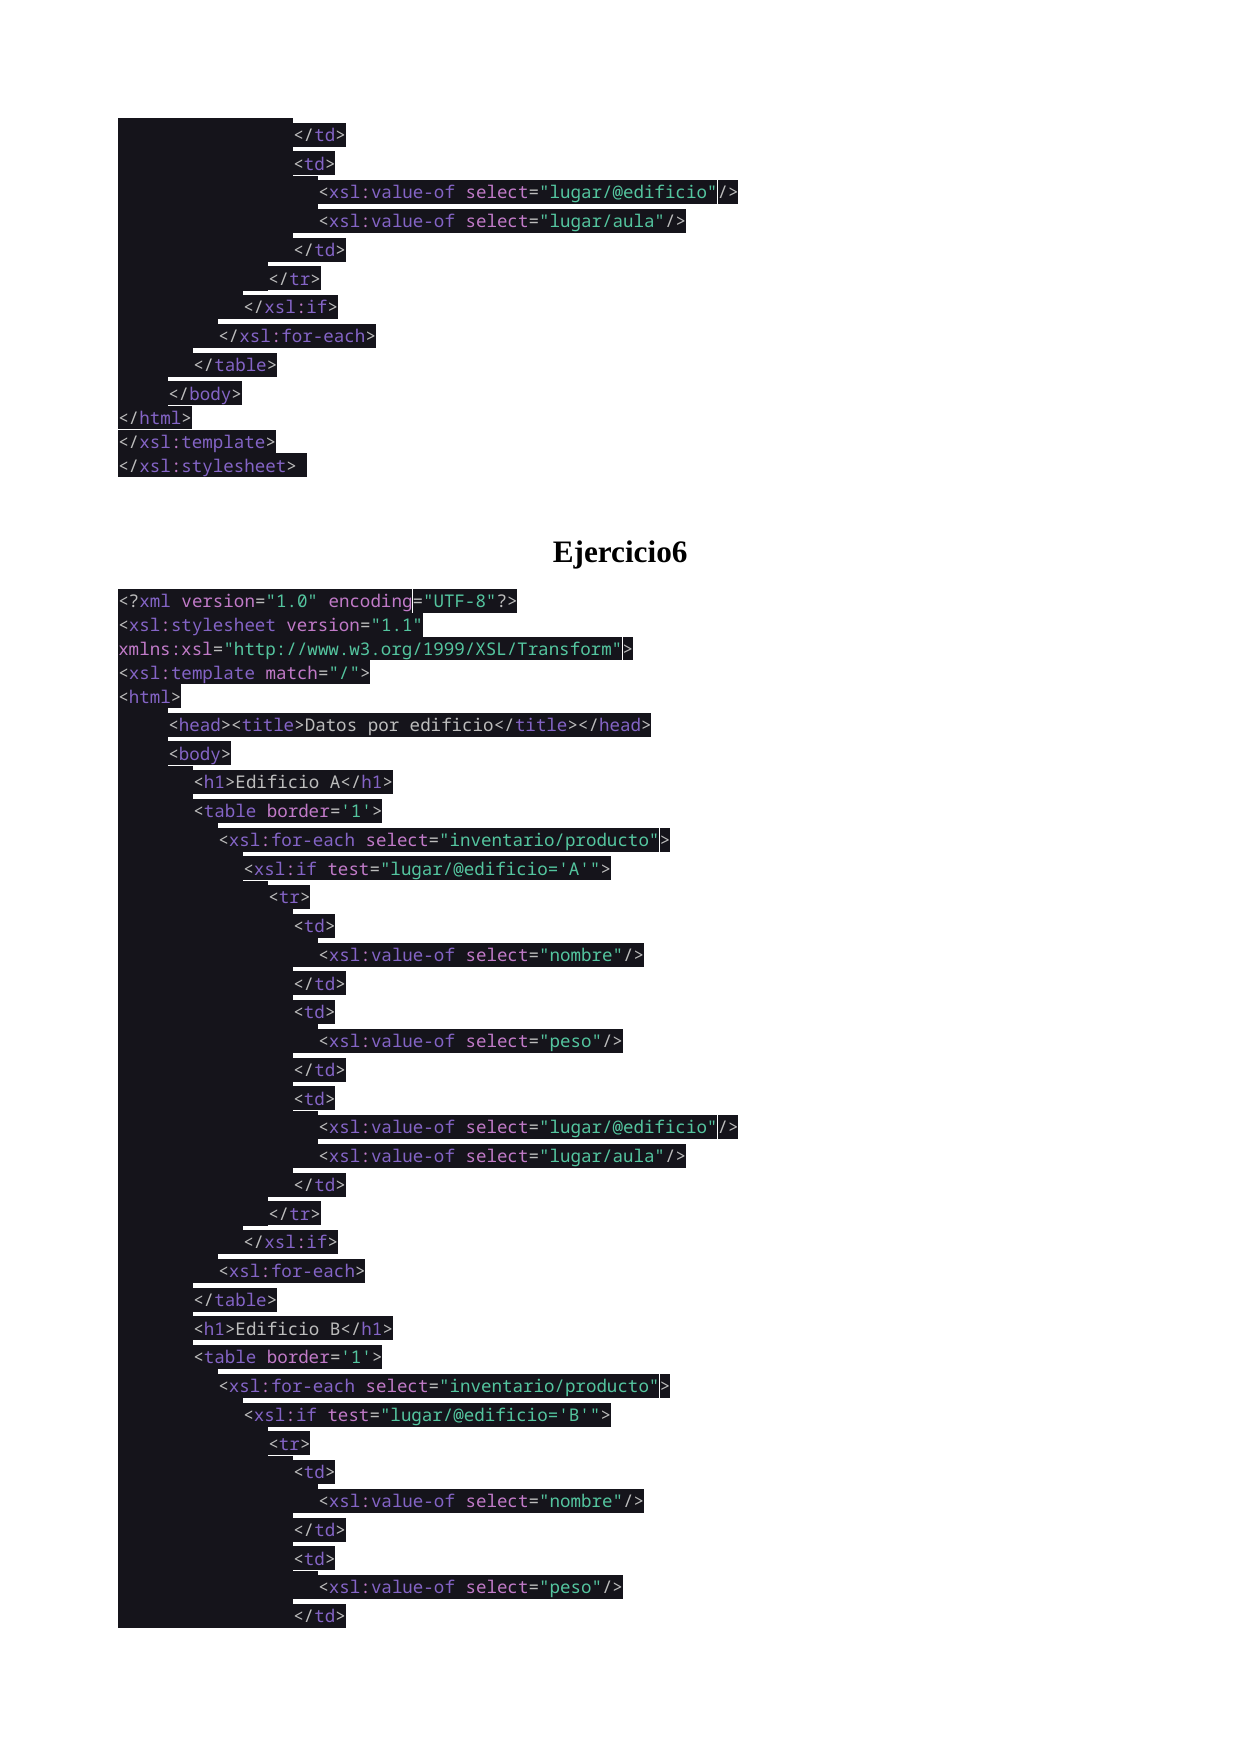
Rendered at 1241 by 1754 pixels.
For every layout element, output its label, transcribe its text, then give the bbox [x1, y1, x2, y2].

text </td> [118, 1599, 1122, 1628]
text <xsl:value-of select="nombre"/> [118, 1484, 1122, 1513]
text </html> [118, 406, 1122, 429]
text <html> [118, 684, 1122, 708]
text <tr> [118, 881, 1122, 909]
text <xsl:value-of select="lugar/@edificio"/> [118, 1111, 1122, 1139]
text </xsl:if> [118, 291, 1122, 319]
text </td> [118, 1168, 1122, 1197]
text <xsl:value-of select="lugar/@edificio"/> [118, 176, 1122, 204]
text </table> [118, 348, 1122, 377]
text <xsl:template match="/"> [118, 660, 1122, 684]
text </td> [118, 967, 1122, 996]
text </xsl:if> [118, 1226, 1122, 1254]
text <td> [118, 996, 1122, 1024]
text <td> [118, 1082, 1122, 1111]
text </xsl:for-each> [118, 319, 1122, 348]
text <xsl:value-of select="peso"/> [118, 1024, 1122, 1053]
text <xsl:value-of select="lugar/aula"/> [118, 1139, 1122, 1168]
text <h1>Edificio B</h1> [118, 1312, 1122, 1341]
text <xsl:value-of select="lugar/aula"/> [118, 204, 1122, 233]
text <td> [118, 909, 1122, 938]
text </xsl:stylesheet> [118, 453, 1122, 477]
text <head><title>Datos por edificio</title></head> [118, 708, 1122, 737]
text <xsl:stylesheet version="1.1" [118, 613, 1122, 637]
text </td> [118, 1053, 1122, 1082]
text <h1>Edificio A</h1> [118, 766, 1122, 794]
text <td> [118, 1542, 1122, 1571]
text <table border='1'> [118, 794, 1122, 823]
text <td> [118, 147, 1122, 176]
text <table border='1'> [118, 1341, 1122, 1369]
text <xsl:for-each select="inventario/producto"> [118, 823, 1122, 852]
text </tr> [118, 262, 1122, 291]
text </td> [118, 233, 1122, 262]
text <xsl:for-each select="inventario/producto"> [118, 1369, 1122, 1398]
text <?xml version="1.0" encoding="UTF-8"?> [118, 589, 1122, 613]
text Ejercicio6 [118, 533, 1122, 569]
text <xsl:value-of select="nombre"/> [118, 938, 1122, 967]
text <xsl:for-each> [118, 1254, 1122, 1283]
text </xsl:template> [118, 429, 1122, 453]
text <xsl:if test="lugar/@edificio='A'"> [118, 852, 1122, 881]
text </td> [118, 118, 1122, 147]
text </table> [118, 1283, 1122, 1312]
text <td> [118, 1456, 1122, 1484]
text <body> [118, 737, 1122, 766]
text <xsl:if test="lugar/@edificio='B'"> [118, 1398, 1122, 1427]
text <tr> [118, 1427, 1122, 1456]
text </tr> [118, 1197, 1122, 1226]
text </body> [118, 377, 1122, 406]
text <xsl:value-of select="peso"/> [118, 1571, 1122, 1599]
text xmlns:xsl="http://www.w3.org/1999/XSL/Transform"> [118, 637, 1122, 660]
text </td> [118, 1513, 1122, 1542]
